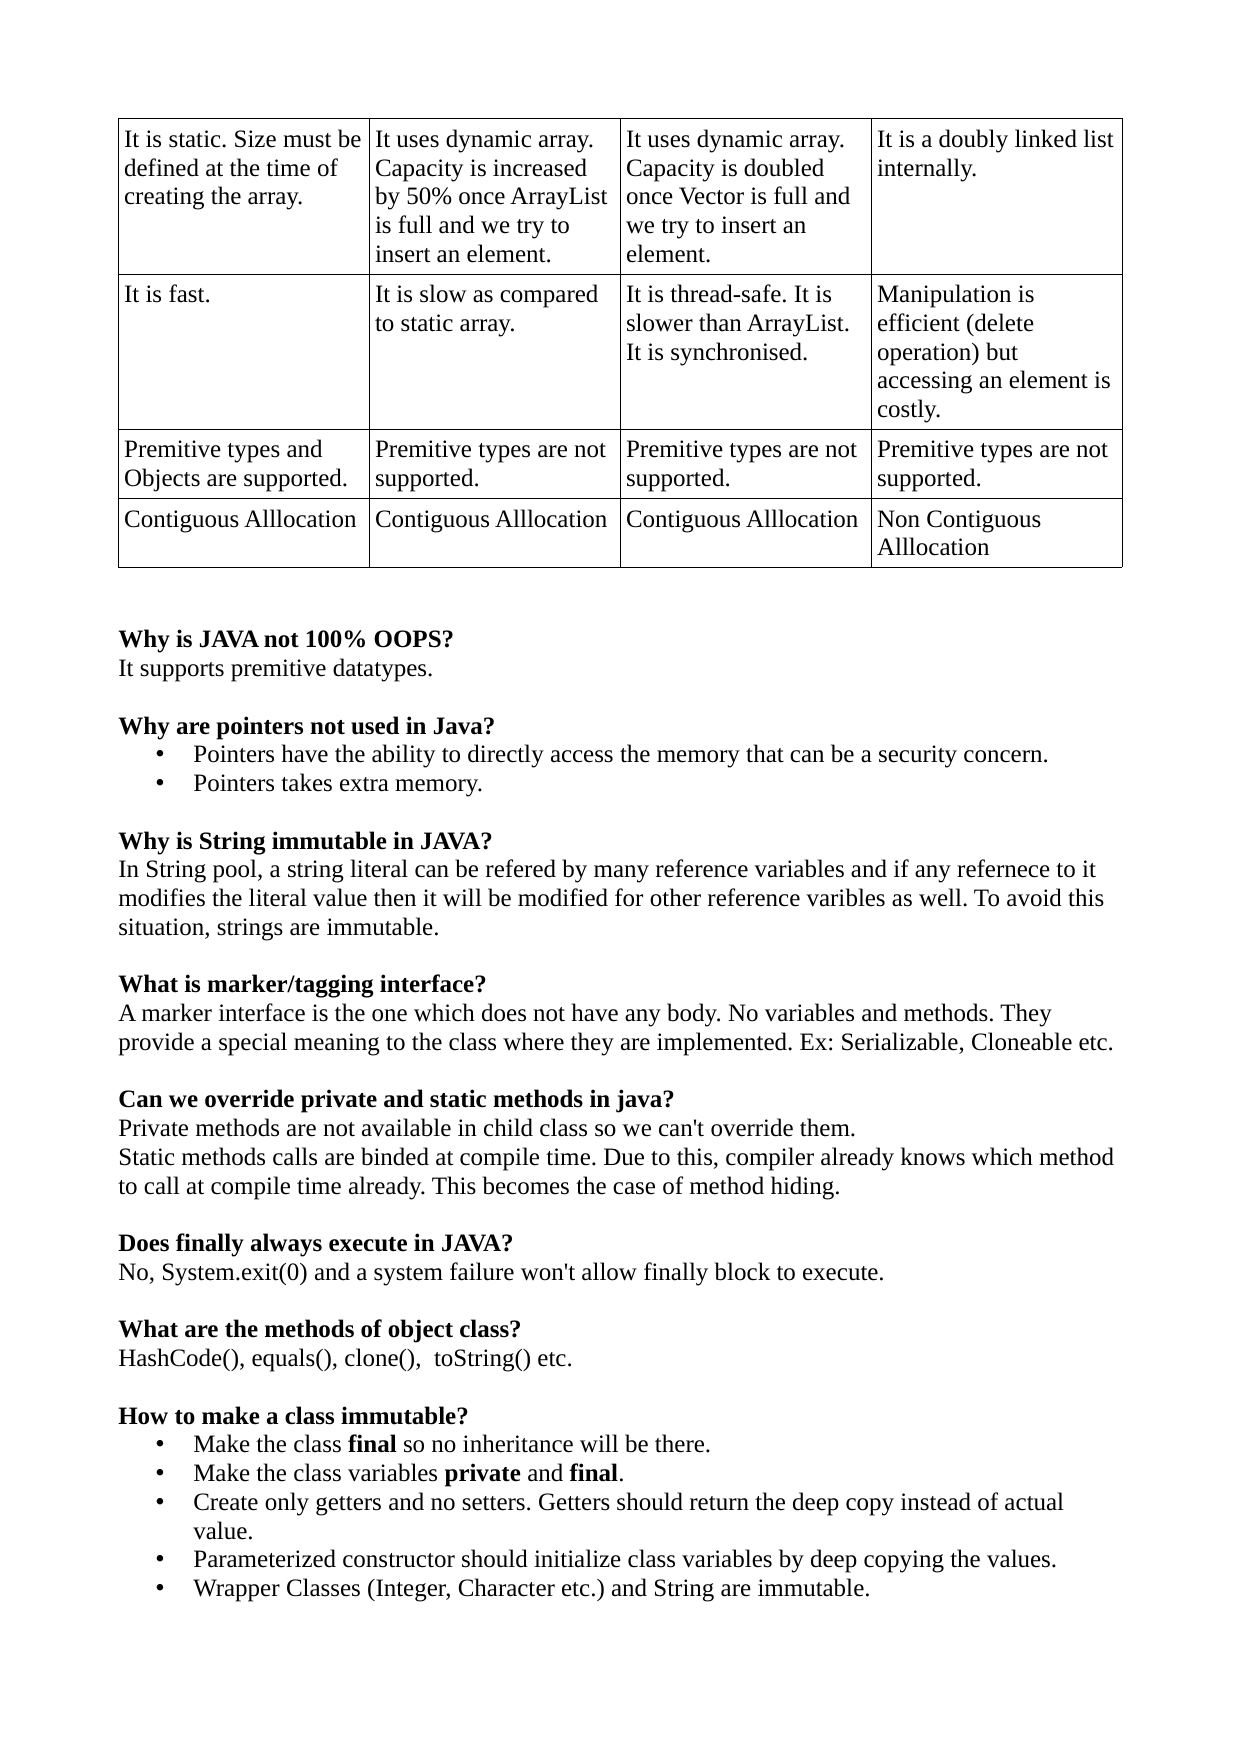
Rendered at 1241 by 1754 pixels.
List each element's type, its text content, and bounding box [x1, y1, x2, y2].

text Static methods calls are binded at compile time. Due to this, compiler already knows which method to call at compile time already. This becomes the case of method hiding. [118, 1142, 1122, 1199]
table_cell Premitive types and Objects are supported. [119, 430, 369, 498]
table_cell It is fast. [119, 275, 369, 429]
text Does finally always execute in JAVA? [118, 1228, 1122, 1257]
text Private methods are not available in child class so we can't override them. [118, 1113, 1122, 1142]
table_cell It is slow as compared to static array. [370, 275, 620, 429]
text What are the methods of object class? [118, 1314, 1122, 1343]
table_cell Premitive types are not supported. [621, 430, 871, 498]
list Make the class variables private and final. [156, 1458, 1122, 1487]
text Why is String immutable in JAVA? [118, 826, 1122, 854]
list Pointers takes extra memory. [156, 768, 1122, 797]
text No, System.exit(0) and a system failure won't allow finally block to execute. [118, 1257, 1122, 1286]
table_cell It uses dynamic array. Capacity is increased by 50% once ArrayList is full and we try to insert an element. [370, 119, 620, 273]
table_cell Contiguous Alllocation [621, 499, 871, 567]
text What is marker/tagging interface? [118, 969, 1122, 998]
list Wrapper Classes (Integer, Character etc.) and String are immutable. [156, 1573, 1122, 1602]
table_cell It is static. Size must be defined at the time of creating the array. [119, 119, 369, 273]
text Can we override private and static methods in java? [118, 1084, 1122, 1113]
text A marker interface is the one which does not have any body. No variables and methods. They provide a special meaning to the class where they are implemented. Ex: Serializable, Cloneable etc. [118, 998, 1122, 1056]
list Make the class final so no inheritance will be there. [156, 1429, 1122, 1458]
table_cell Non Contiguous Alllocation [872, 499, 1122, 567]
table_cell Contiguous Alllocation [370, 499, 620, 567]
text Why are pointers not used in Java? [118, 711, 1122, 739]
text In String pool, a string literal can be refered by many reference variables and if any refernece to it modifies the literal value then it will be modified for other reference varibles as well. To avoid this situation, strings are immutable. [118, 854, 1122, 941]
list Pointers have the ability to directly access the memory that can be a security concern. [156, 739, 1122, 768]
table_cell Contiguous Alllocation [119, 499, 369, 567]
text It supports premitive datatypes. [118, 653, 1122, 682]
text How to make a class immutable? [118, 1401, 1122, 1429]
table_cell Premitive types are not supported. [872, 430, 1122, 498]
table_cell Premitive types are not supported. [370, 430, 620, 498]
list Parameterized constructor should initialize class variables by deep copying the values. [156, 1544, 1122, 1573]
table_cell It is thread-safe. It is slower than ArrayList. It is synchronised. [621, 275, 871, 429]
table_cell It is a doubly linked list internally. [872, 119, 1122, 273]
table_cell It uses dynamic array. Capacity is doubled once Vector is full and we try to insert an element. [621, 119, 871, 273]
list Create only getters and no setters. Getters should return the deep copy instead of actual value. [156, 1487, 1122, 1544]
text HashCode(), equals(), clone(), toString() etc. [118, 1343, 1122, 1372]
text Why is JAVA not 100% OOPS? [118, 624, 1122, 653]
table_cell Manipulation is efficient (delete operation) but accessing an element is costly. [872, 275, 1122, 429]
